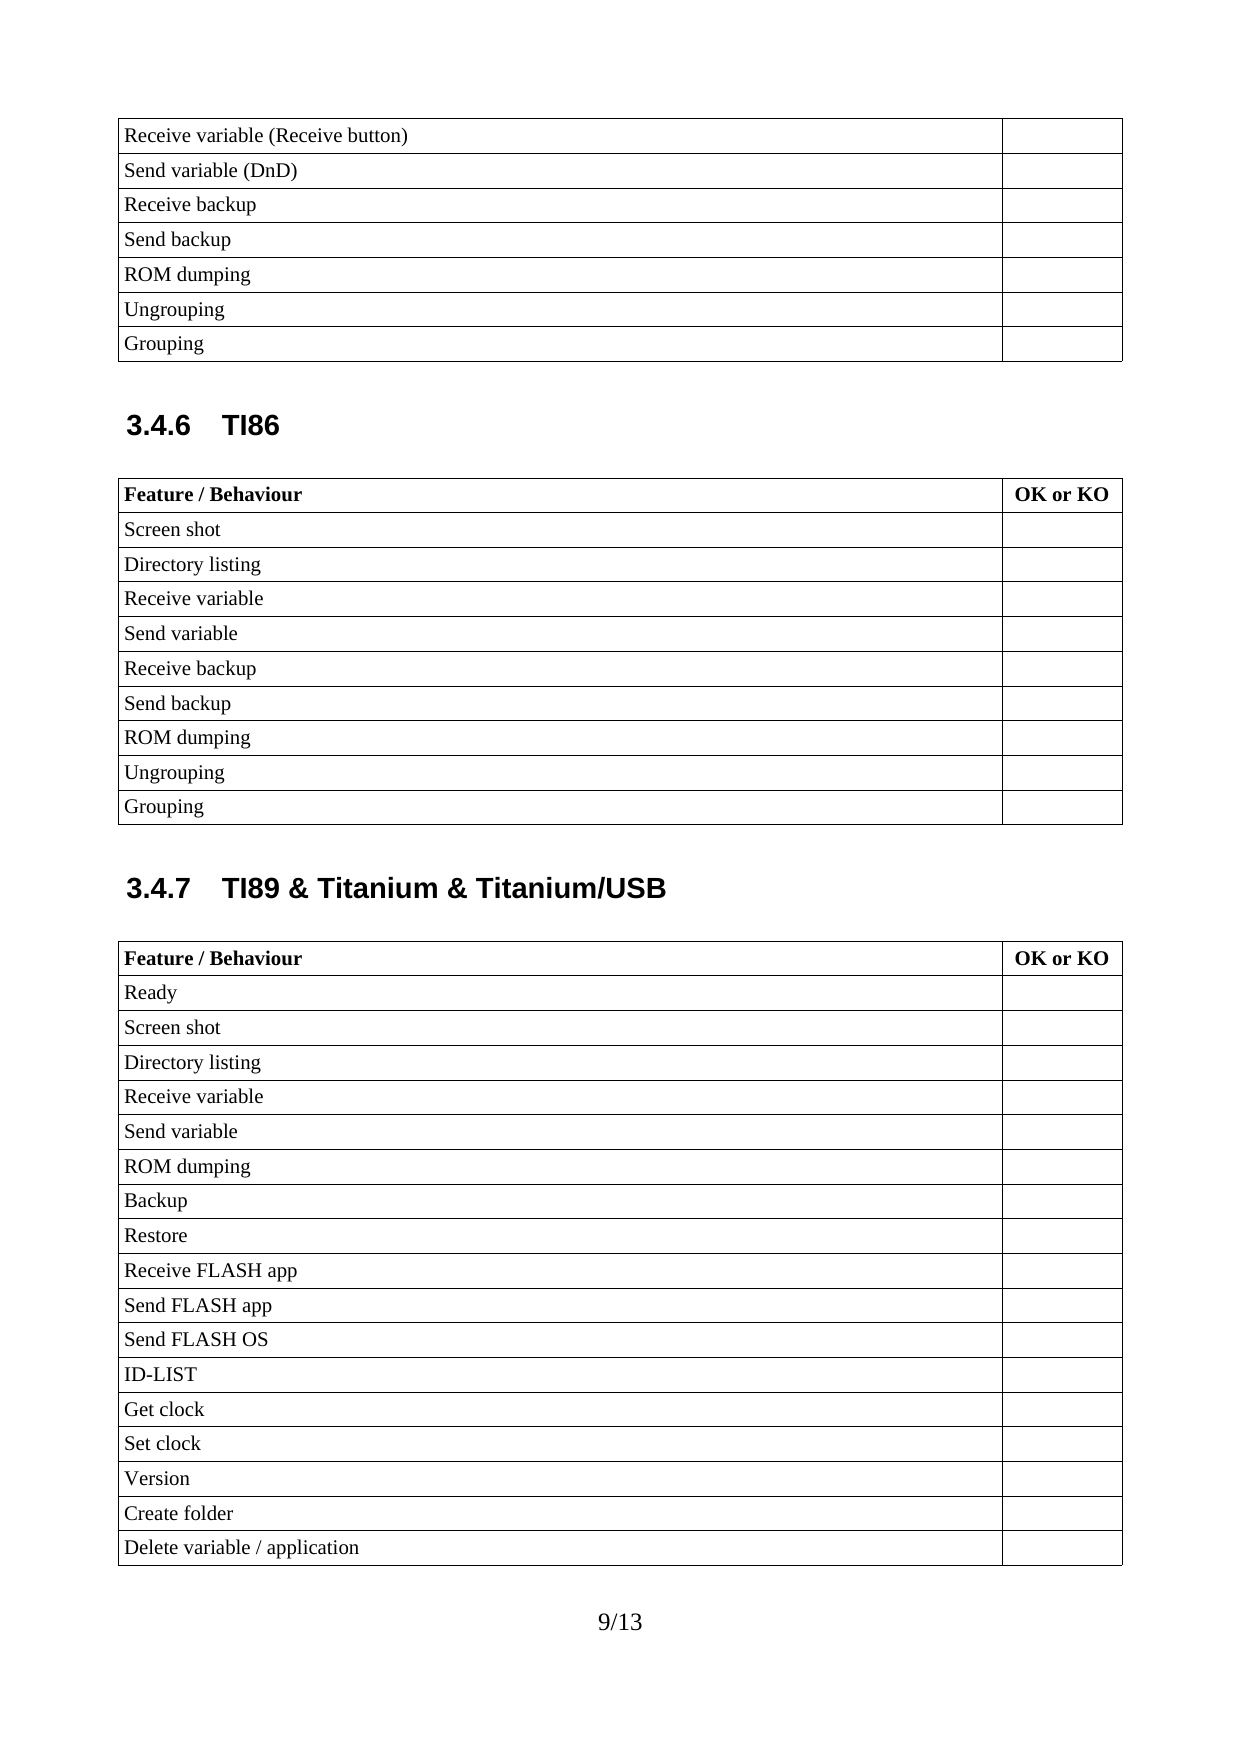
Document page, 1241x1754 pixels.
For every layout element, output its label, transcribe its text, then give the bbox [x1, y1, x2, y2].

table_cell [1003, 1219, 1122, 1253]
table_cell [1003, 1011, 1122, 1045]
table_header Feature / Behaviour [119, 479, 1002, 512]
table_cell Directory listing [119, 1046, 1002, 1079]
table_cell [1003, 1323, 1122, 1357]
table_cell Screen shot [119, 1011, 1002, 1045]
table_cell [1003, 1358, 1122, 1392]
table_cell [1003, 293, 1122, 326]
table_cell [1003, 617, 1122, 651]
table_cell Version [119, 1462, 1002, 1496]
table_cell [1003, 119, 1122, 153]
table_cell [1003, 189, 1122, 222]
table_cell Directory listing [119, 548, 1002, 581]
table_cell Receive variable (Receive button) [119, 119, 1002, 153]
table_cell [1003, 1393, 1122, 1426]
table_cell Screen shot [119, 513, 1002, 547]
subtitle TI86 [118, 409, 1122, 442]
table_cell [1003, 1150, 1122, 1183]
table_cell [1003, 687, 1122, 720]
table_header OK or KO [1003, 479, 1122, 512]
table_cell [1003, 582, 1122, 616]
subtitle TI89 & Titanium & Titanium/USB [118, 872, 1122, 905]
table_cell Send FLASH OS [119, 1323, 1002, 1357]
table_cell Receive variable [119, 1081, 1002, 1114]
table_cell [1003, 1115, 1122, 1149]
table_cell [1003, 154, 1122, 187]
table_cell Receive backup [119, 189, 1002, 222]
table_cell [1003, 223, 1122, 257]
table_cell ID-LIST [119, 1358, 1002, 1392]
table_cell Send backup [119, 687, 1002, 720]
table_cell Backup [119, 1185, 1002, 1218]
table_cell [1003, 513, 1122, 547]
table_cell [1003, 1289, 1122, 1322]
table_cell Ready [119, 976, 1002, 1010]
table_cell [1003, 1081, 1122, 1114]
table_cell [1003, 652, 1122, 686]
table_cell [1003, 756, 1122, 789]
table_cell [1003, 258, 1122, 292]
table_cell Receive FLASH app [119, 1254, 1002, 1288]
table_cell [1003, 1531, 1122, 1565]
table_cell Grouping [119, 791, 1002, 824]
table_cell Send backup [119, 223, 1002, 257]
table_cell Send variable [119, 617, 1002, 651]
table_cell Create folder [119, 1497, 1002, 1530]
table_cell Set clock [119, 1427, 1002, 1461]
table_cell [1003, 721, 1122, 755]
table_cell Receive backup [119, 652, 1002, 686]
table_header OK or KO [1003, 942, 1122, 975]
table_cell Ungrouping [119, 756, 1002, 789]
table_cell [1003, 1185, 1122, 1218]
table_cell [1003, 1497, 1122, 1530]
table_cell Send variable (DnD) [119, 154, 1002, 187]
table_cell Restore [119, 1219, 1002, 1253]
table_cell [1003, 976, 1122, 1010]
table_cell Ungrouping [119, 293, 1002, 326]
table_cell ROM dumping [119, 1150, 1002, 1183]
table_cell Get clock [119, 1393, 1002, 1426]
table_cell [1003, 327, 1122, 361]
table_cell Send FLASH app [119, 1289, 1002, 1322]
table_cell [1003, 1046, 1122, 1079]
table_cell ROM dumping [119, 258, 1002, 292]
table_header Feature / Behaviour [119, 942, 1002, 975]
table_cell Delete variable / application [119, 1531, 1002, 1565]
table_cell Send variable [119, 1115, 1002, 1149]
table_cell [1003, 791, 1122, 824]
table_cell Grouping [119, 327, 1002, 361]
table_cell ROM dumping [119, 721, 1002, 755]
table_cell [1003, 1254, 1122, 1288]
table_cell Receive variable [119, 582, 1002, 616]
table_cell [1003, 548, 1122, 581]
table_cell [1003, 1427, 1122, 1461]
table_cell [1003, 1462, 1122, 1496]
